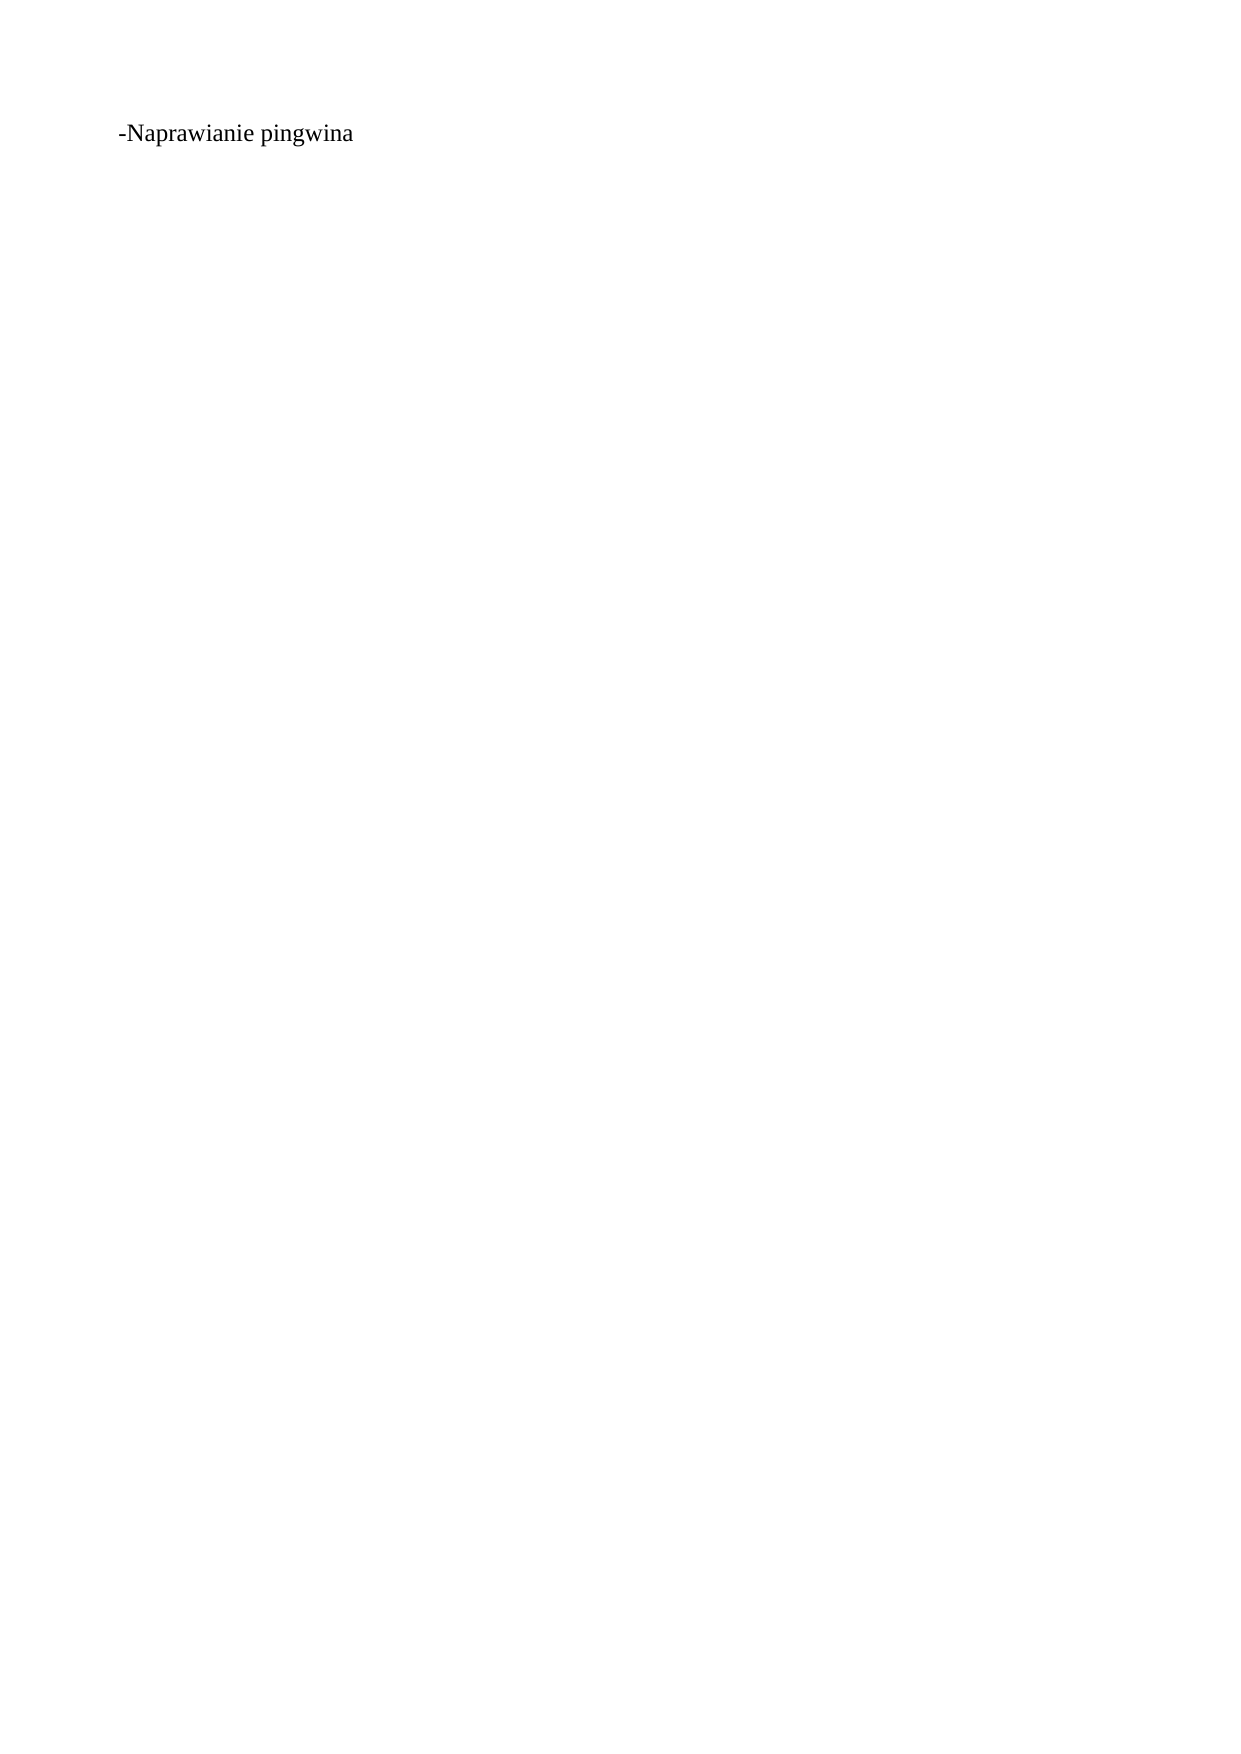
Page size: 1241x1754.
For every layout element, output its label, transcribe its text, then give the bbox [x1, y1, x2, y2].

text -Naprawianie pingwina [118, 118, 1122, 147]
